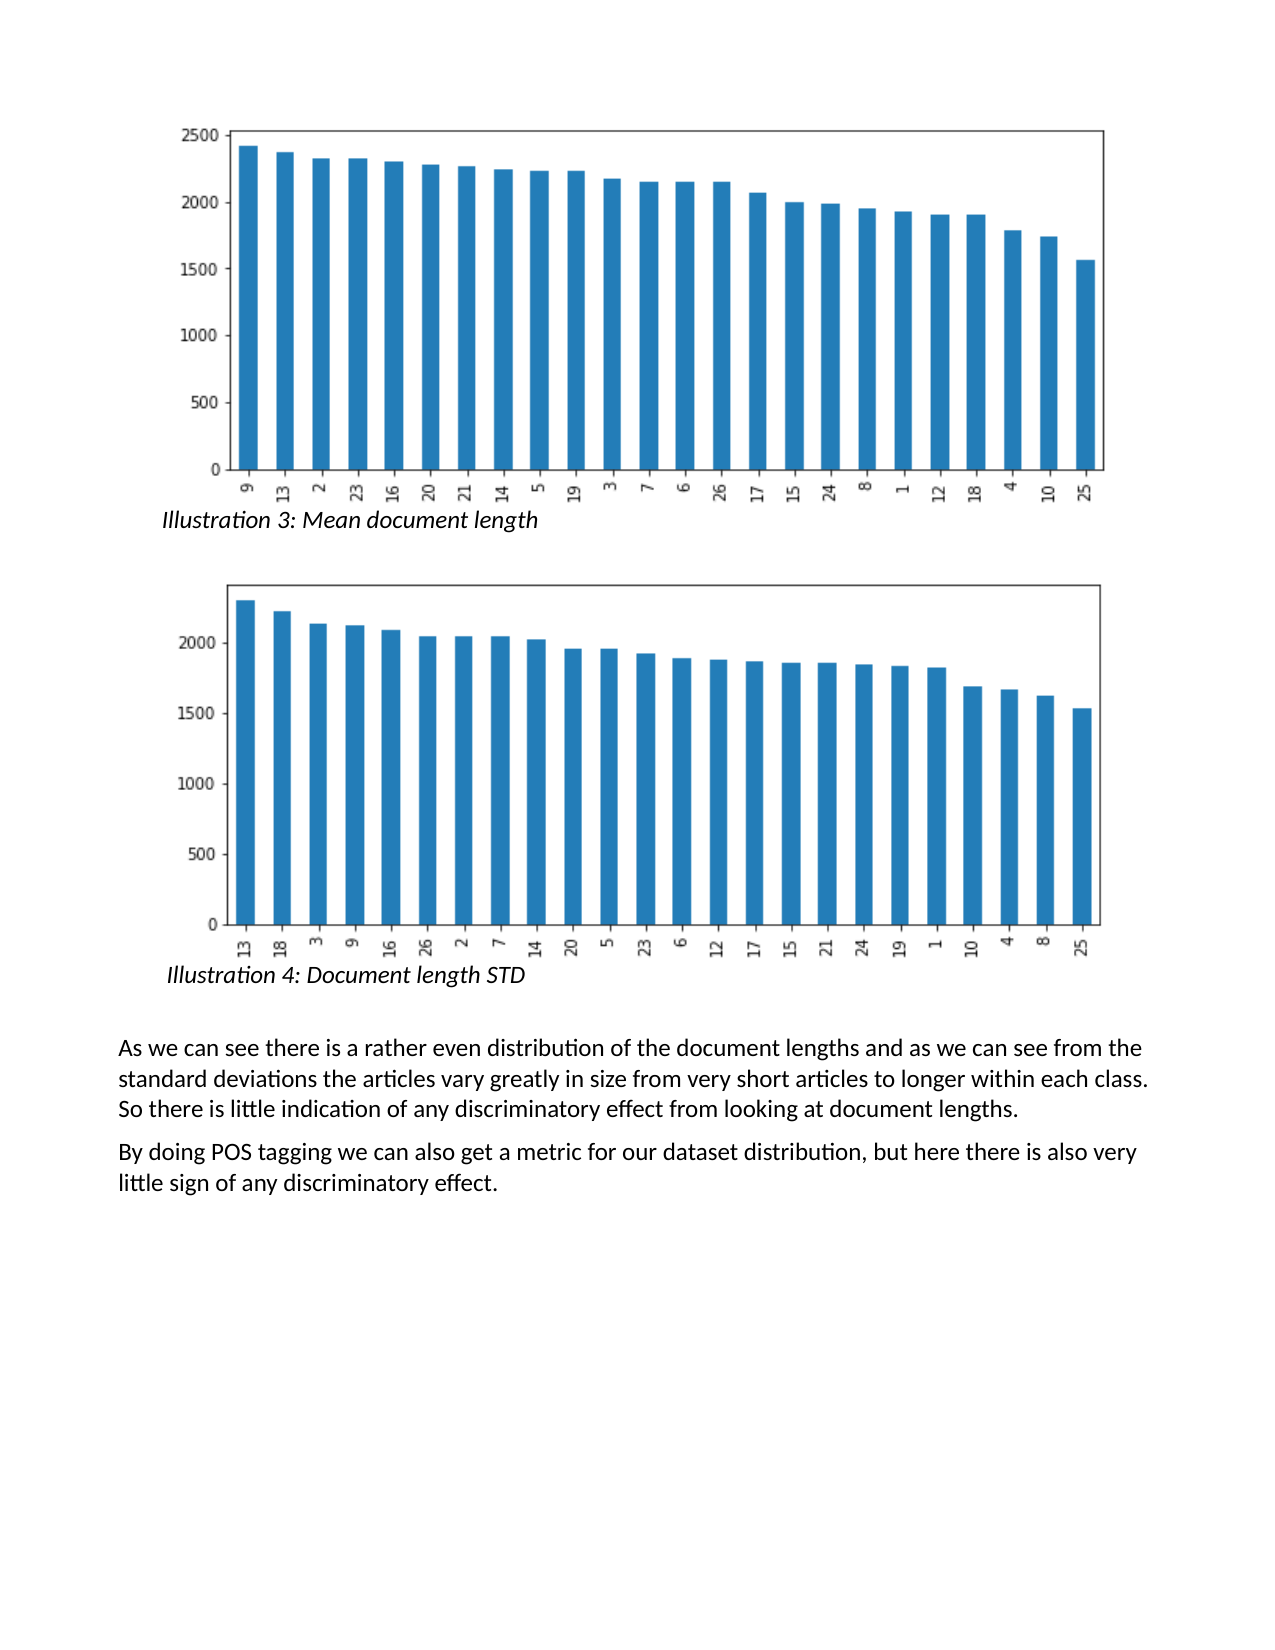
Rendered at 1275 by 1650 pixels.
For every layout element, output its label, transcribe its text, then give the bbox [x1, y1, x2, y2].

picture [166, 577, 1109, 959]
text By doing POS tagging we can also get a metric for our dataset distribution, but here there is also very little sign of any discriminatory effect. [118, 1136, 1157, 1197]
text Illustration 3: Mean document length [162, 504, 1113, 534]
picture [161, 118, 1114, 504]
text Illustration 4: Document length STD [166, 959, 1109, 989]
text As we can see there is a rather even distribution of the document lengths and as we can see from the standard deviations the articles vary greatly in size from very short articles to longer within each class. So there is little indication of any discriminatory effect from looking at document lengths. [118, 1032, 1157, 1124]
